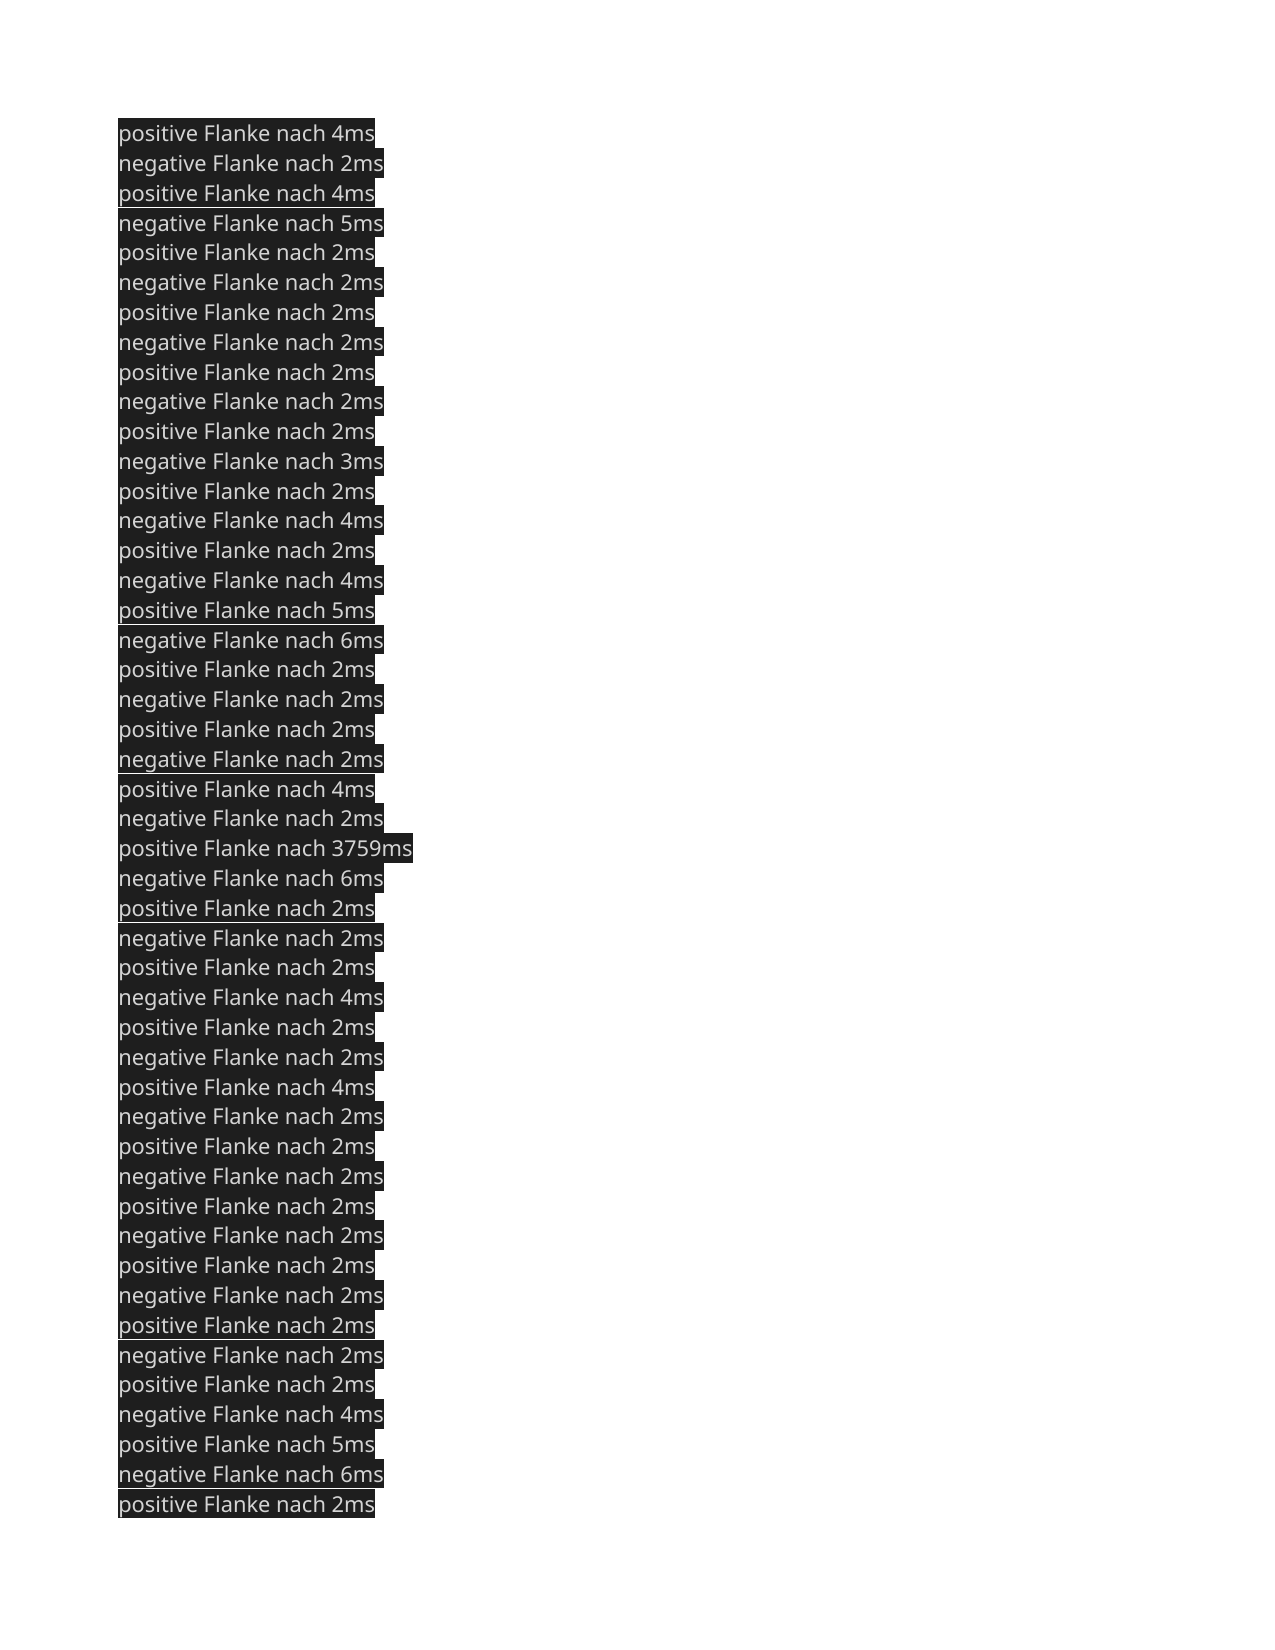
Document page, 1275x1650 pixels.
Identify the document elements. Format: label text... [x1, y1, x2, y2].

text positive Flanke nach 2ms [118, 714, 1157, 744]
text positive Flanke nach 3759ms [118, 833, 1157, 863]
text negative Flanke nach 2ms [118, 1101, 1157, 1131]
text negative Flanke nach 2ms [118, 922, 1157, 952]
text positive Flanke nach 2ms [118, 952, 1157, 982]
text negative Flanke nach 2ms [118, 1280, 1157, 1310]
text positive Flanke nach 2ms [118, 1488, 1157, 1518]
text positive Flanke nach 5ms [118, 595, 1157, 624]
text positive Flanke nach 2ms [118, 416, 1157, 446]
text negative Flanke nach 6ms [118, 624, 1157, 654]
text positive Flanke nach 2ms [118, 1310, 1157, 1339]
text negative Flanke nach 4ms [118, 982, 1157, 1012]
text positive Flanke nach 2ms [118, 237, 1157, 267]
text positive Flanke nach 2ms [118, 1250, 1157, 1280]
text negative Flanke nach 2ms [118, 148, 1157, 178]
text positive Flanke nach 2ms [118, 1369, 1157, 1399]
text positive Flanke nach 2ms [118, 654, 1157, 684]
text positive Flanke nach 4ms [118, 178, 1157, 207]
text negative Flanke nach 2ms [118, 1220, 1157, 1250]
text negative Flanke nach 6ms [118, 863, 1157, 893]
text negative Flanke nach 2ms [118, 267, 1157, 297]
text negative Flanke nach 4ms [118, 565, 1157, 595]
text negative Flanke nach 6ms [118, 1459, 1157, 1488]
text negative Flanke nach 2ms [118, 327, 1157, 356]
text negative Flanke nach 5ms [118, 207, 1157, 237]
text positive Flanke nach 4ms [118, 773, 1157, 803]
text negative Flanke nach 2ms [118, 1042, 1157, 1071]
text positive Flanke nach 2ms [118, 535, 1157, 565]
text positive Flanke nach 2ms [118, 476, 1157, 505]
text positive Flanke nach 4ms [118, 1071, 1157, 1101]
text negative Flanke nach 3ms [118, 446, 1157, 476]
text negative Flanke nach 2ms [118, 1161, 1157, 1191]
text positive Flanke nach 2ms [118, 1191, 1157, 1220]
text negative Flanke nach 2ms [118, 1339, 1157, 1369]
text negative Flanke nach 2ms [118, 684, 1157, 714]
text positive Flanke nach 4ms [118, 118, 1157, 148]
text negative Flanke nach 2ms [118, 386, 1157, 416]
text positive Flanke nach 5ms [118, 1429, 1157, 1459]
text positive Flanke nach 2ms [118, 1131, 1157, 1161]
text positive Flanke nach 2ms [118, 893, 1157, 922]
text positive Flanke nach 2ms [118, 1012, 1157, 1042]
text negative Flanke nach 4ms [118, 505, 1157, 535]
text negative Flanke nach 2ms [118, 803, 1157, 833]
text negative Flanke nach 4ms [118, 1399, 1157, 1429]
text positive Flanke nach 2ms [118, 356, 1157, 386]
text negative Flanke nach 2ms [118, 744, 1157, 773]
text positive Flanke nach 2ms [118, 297, 1157, 327]
